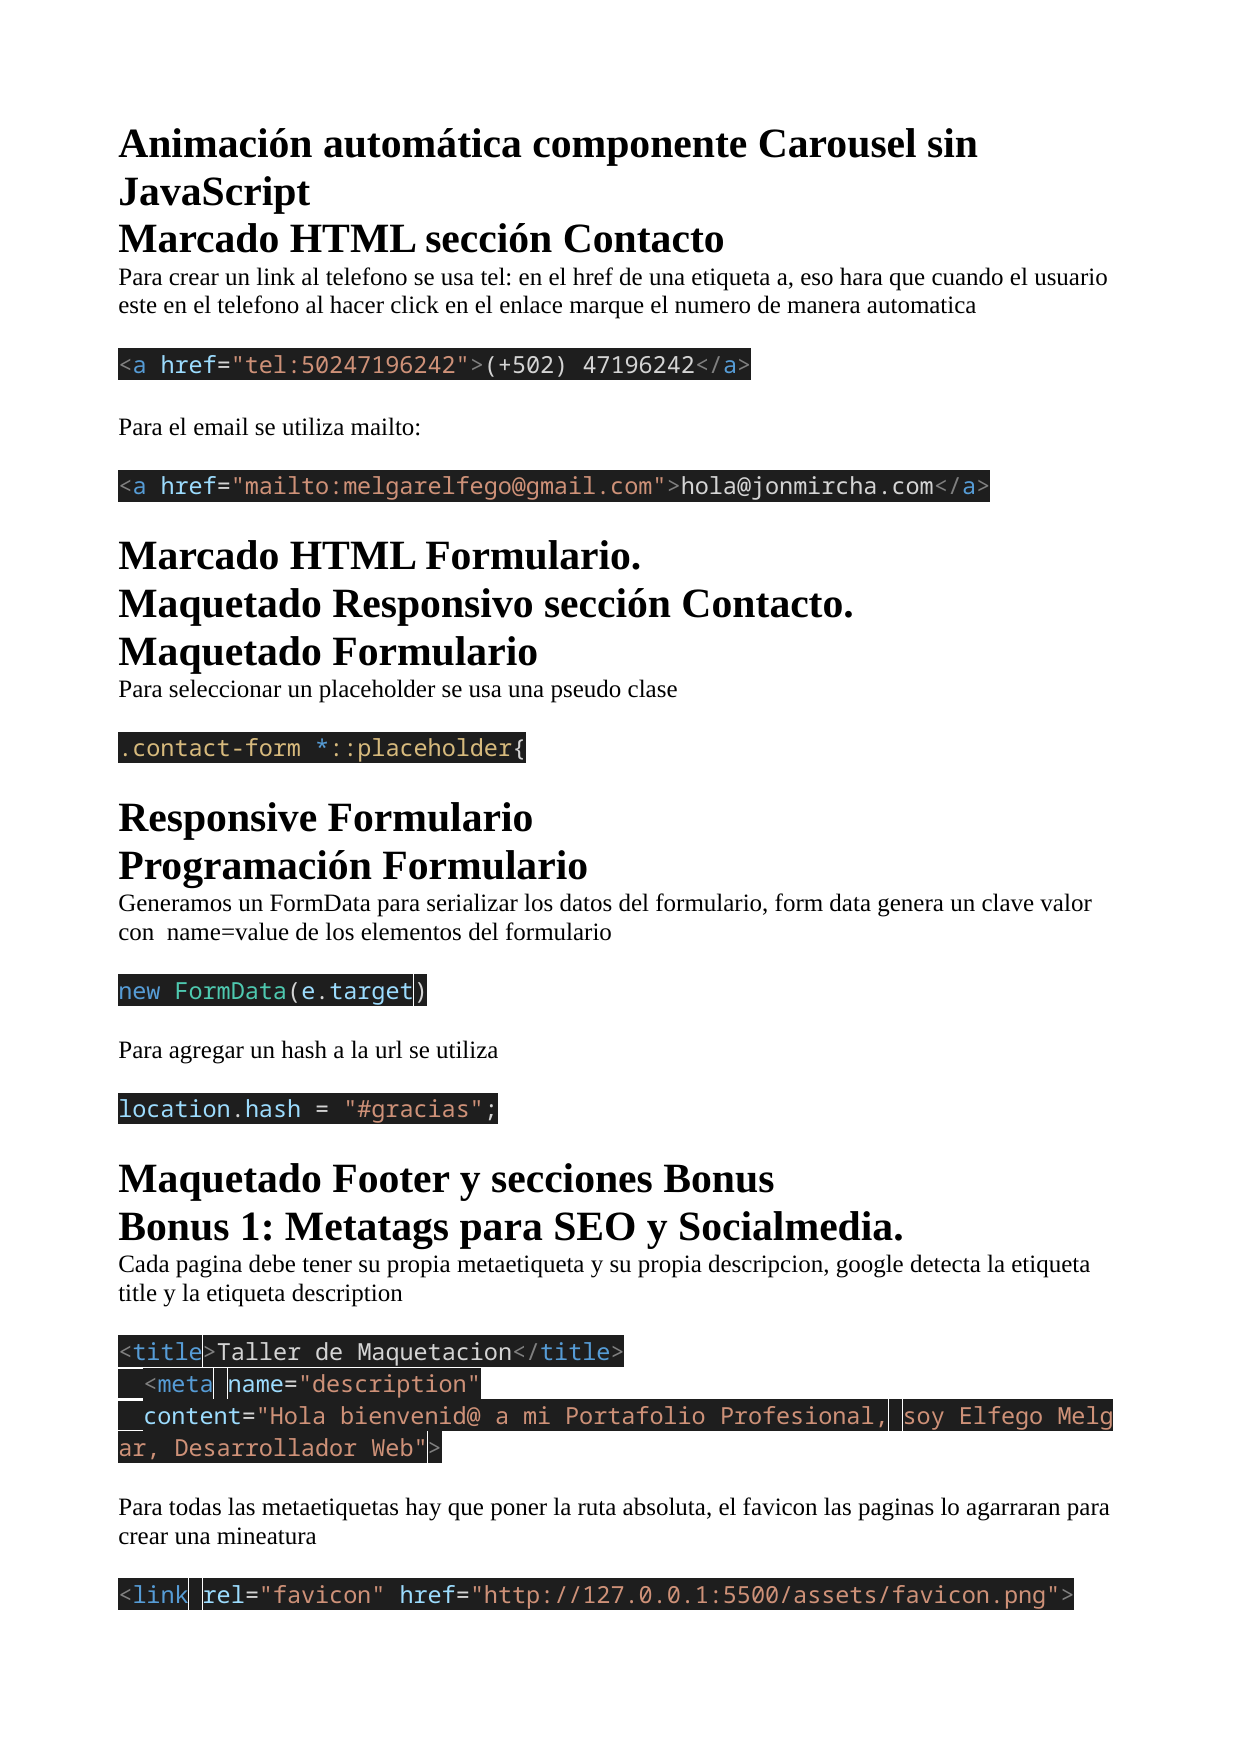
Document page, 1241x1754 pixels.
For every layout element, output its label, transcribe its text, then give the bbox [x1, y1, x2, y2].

text Maquetado Footer y secciones Bonus [118, 1153, 1122, 1201]
text content="Hola bienvenid@ a mi Portafolio Profesional, soy Elfego Melgar, Desarrollador Web"> [118, 1399, 1122, 1463]
text Cada pagina debe tener su propia metaetiqueta y su propia descripcion, google detecta la etiqueta title y la etiqueta description [118, 1249, 1122, 1307]
text Marcado HTML Formulario. [118, 530, 1122, 578]
text Animación automática componente Carousel sin JavaScript [118, 118, 1122, 214]
text Para crear un link al telefono se usa tel: en el href de una etiqueta a, eso hara que cuando el usuario este en el telefono al hacer click en el enlace marque el numero de manera automatica [118, 262, 1122, 319]
text Para todas las metaetiquetas hay que poner la ruta absoluta, el favicon las paginas lo agarraran para crear una mineatura [118, 1492, 1122, 1549]
text Maquetado Responsivo sección Contacto. [118, 578, 1122, 626]
text Bonus 1: Metatags para SEO y Socialmedia. [118, 1201, 1122, 1249]
text <a href="tel:50247196242">(+502) 47196242</a> [118, 348, 1122, 380]
text Para agregar un hash a la url se utiliza [118, 1035, 1122, 1064]
text Maquetado Formulario [118, 626, 1122, 674]
text <meta name="description" [118, 1367, 1122, 1399]
text Generamos un FormData para serializar los datos del formulario, form data genera un clave valor con name=value de los elementos del formulario [118, 888, 1122, 946]
text <link rel="favicon" href="http://127.0.0.1:5500/assets/favicon.png"> [118, 1578, 1122, 1610]
text <title>Taller de Maquetacion</title> [118, 1335, 1122, 1367]
text Para el email se utiliza mailto: [118, 412, 1122, 441]
text <a href="mailto:melgarelfego@gmail.com">hola@jonmircha.com</a> [118, 469, 1122, 502]
text Marcado HTML sección Contacto [118, 214, 1122, 262]
text location.hash = "#gracias"; [118, 1093, 1122, 1124]
text Para seleccionar un placeholder se usa una pseudo clase [118, 674, 1122, 703]
text .contact-form *::placeholder{ [118, 732, 1122, 763]
text Responsive Formulario [118, 792, 1122, 840]
text new FormData(e.target) [118, 974, 1122, 1006]
text Programación Formulario [118, 840, 1122, 888]
